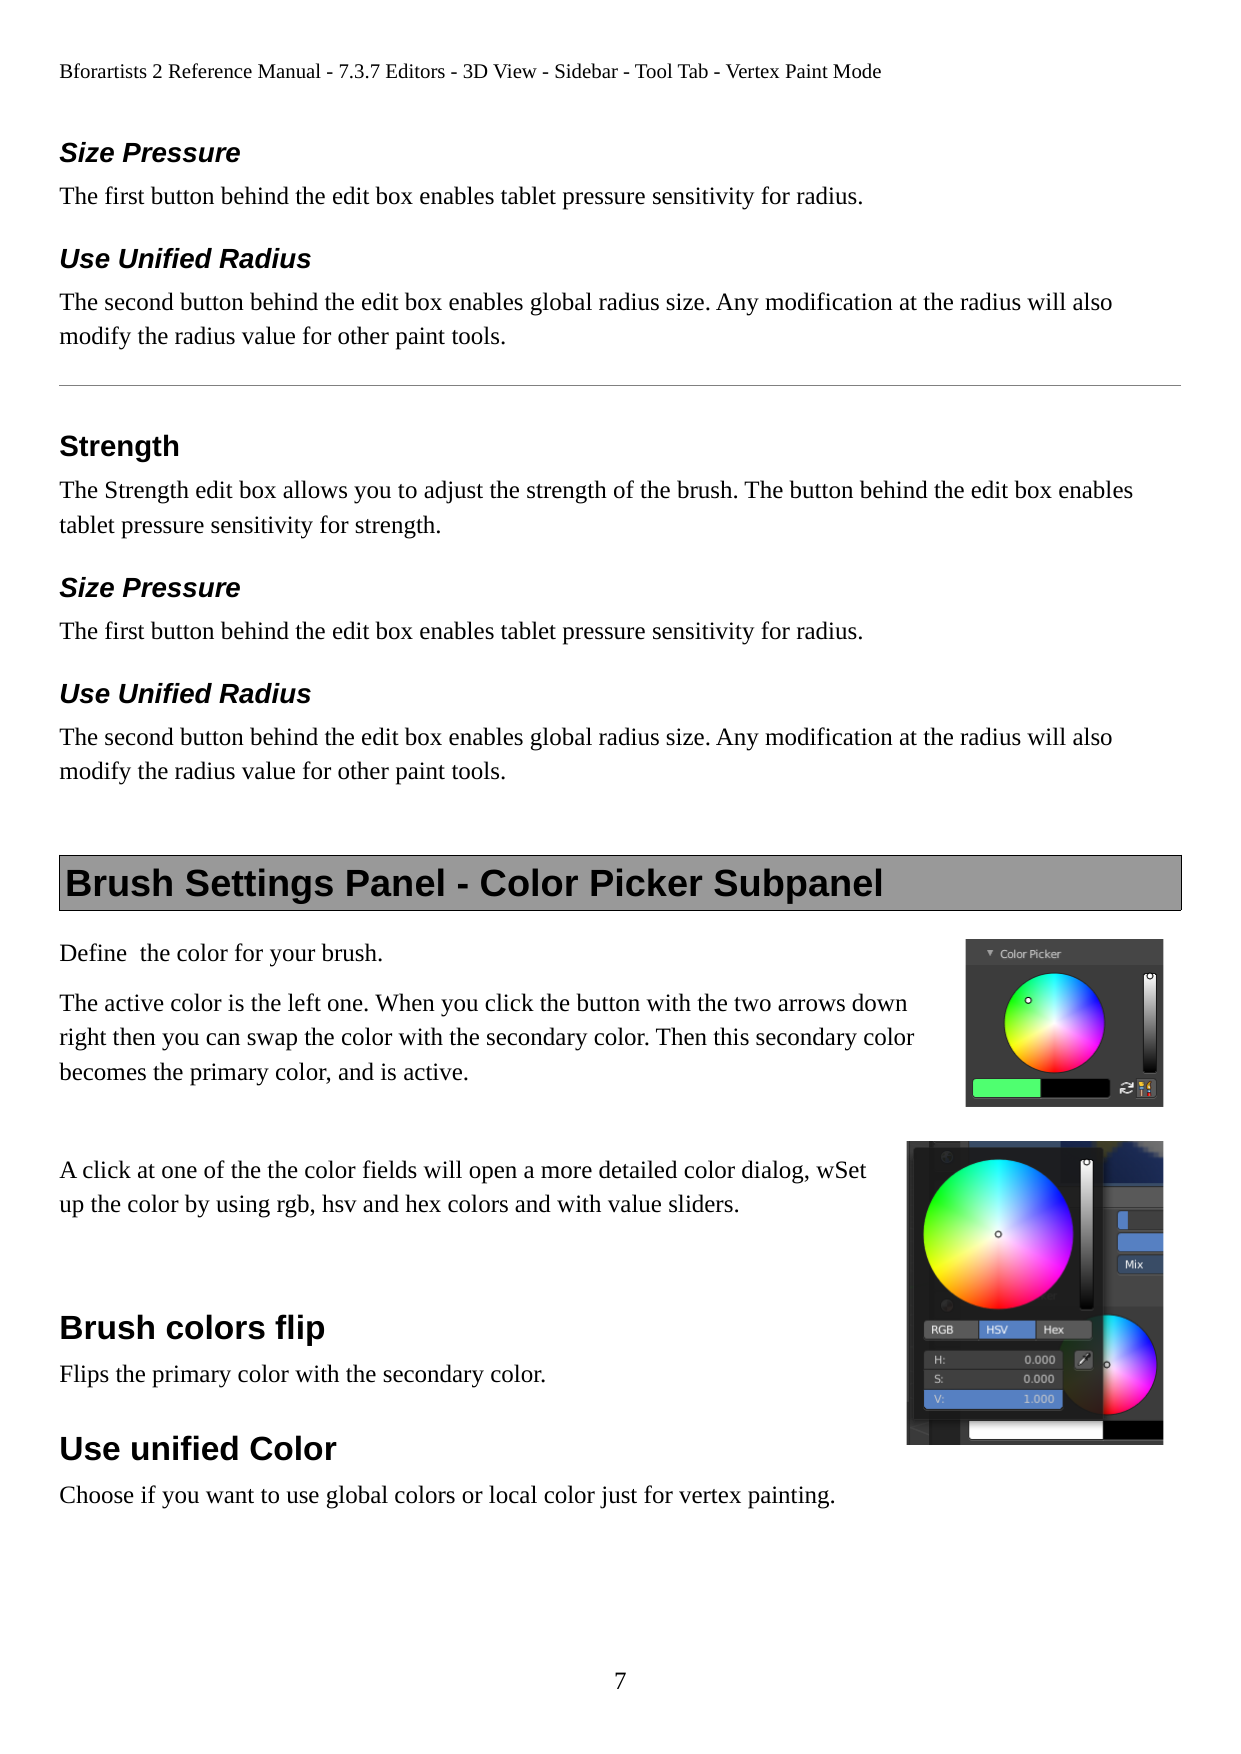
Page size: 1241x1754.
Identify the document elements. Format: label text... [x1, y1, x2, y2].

text The first button behind the edit box enables tablet pressure sensitivity for radius. [59, 181, 1181, 210]
subtitle Use Unified Radius [59, 243, 1181, 274]
subtitle Size Pressure [59, 572, 1181, 603]
subtitle Size Pressure [59, 137, 1181, 168]
subtitle Use unified Color [59, 1429, 1181, 1468]
text Choose if you want to use global colors or local color just for vertex painting. [59, 1480, 1181, 1509]
picture [965, 939, 1164, 1107]
text A click at one of the the color fields will open a more detailed color dialog, wSet up the color by using rgb, hsv and hex colors and with value sliders. [59, 1155, 906, 1218]
subtitle Brush colors flip [59, 1308, 906, 1347]
text The first button behind the edit box enables tablet pressure sensitivity for radius. [59, 616, 1181, 645]
text Flips the primary color with the secondary color. [59, 1359, 906, 1388]
subtitle Strength [59, 429, 1181, 463]
picture [906, 1141, 1164, 1445]
text The second button behind the edit box enables global radius size. Any modification at the radius will also modify the radius value for other paint tools. [59, 722, 1181, 785]
subtitle [1164, 1308, 1181, 1347]
text The active color is the left one. When you click the button with the two arrows down right then you can swap the color with the secondary color. Then this secondary color becomes the primary color, and is active. [59, 988, 965, 1085]
table_header Brush Settings Panel - Color Picker Subpanel [60, 856, 1181, 910]
text The second button behind the edit box enables global radius size. Any modification at the radius will also modify the radius value for other paint tools. [59, 287, 1181, 350]
text The Strength edit box allows you to adjust the strength of the brush. The button behind the edit box enables tablet pressure sensitivity for strength. [59, 476, 1181, 539]
text Define the color for your brush. [59, 938, 1181, 967]
subtitle Use Unified Radius [59, 677, 1181, 709]
